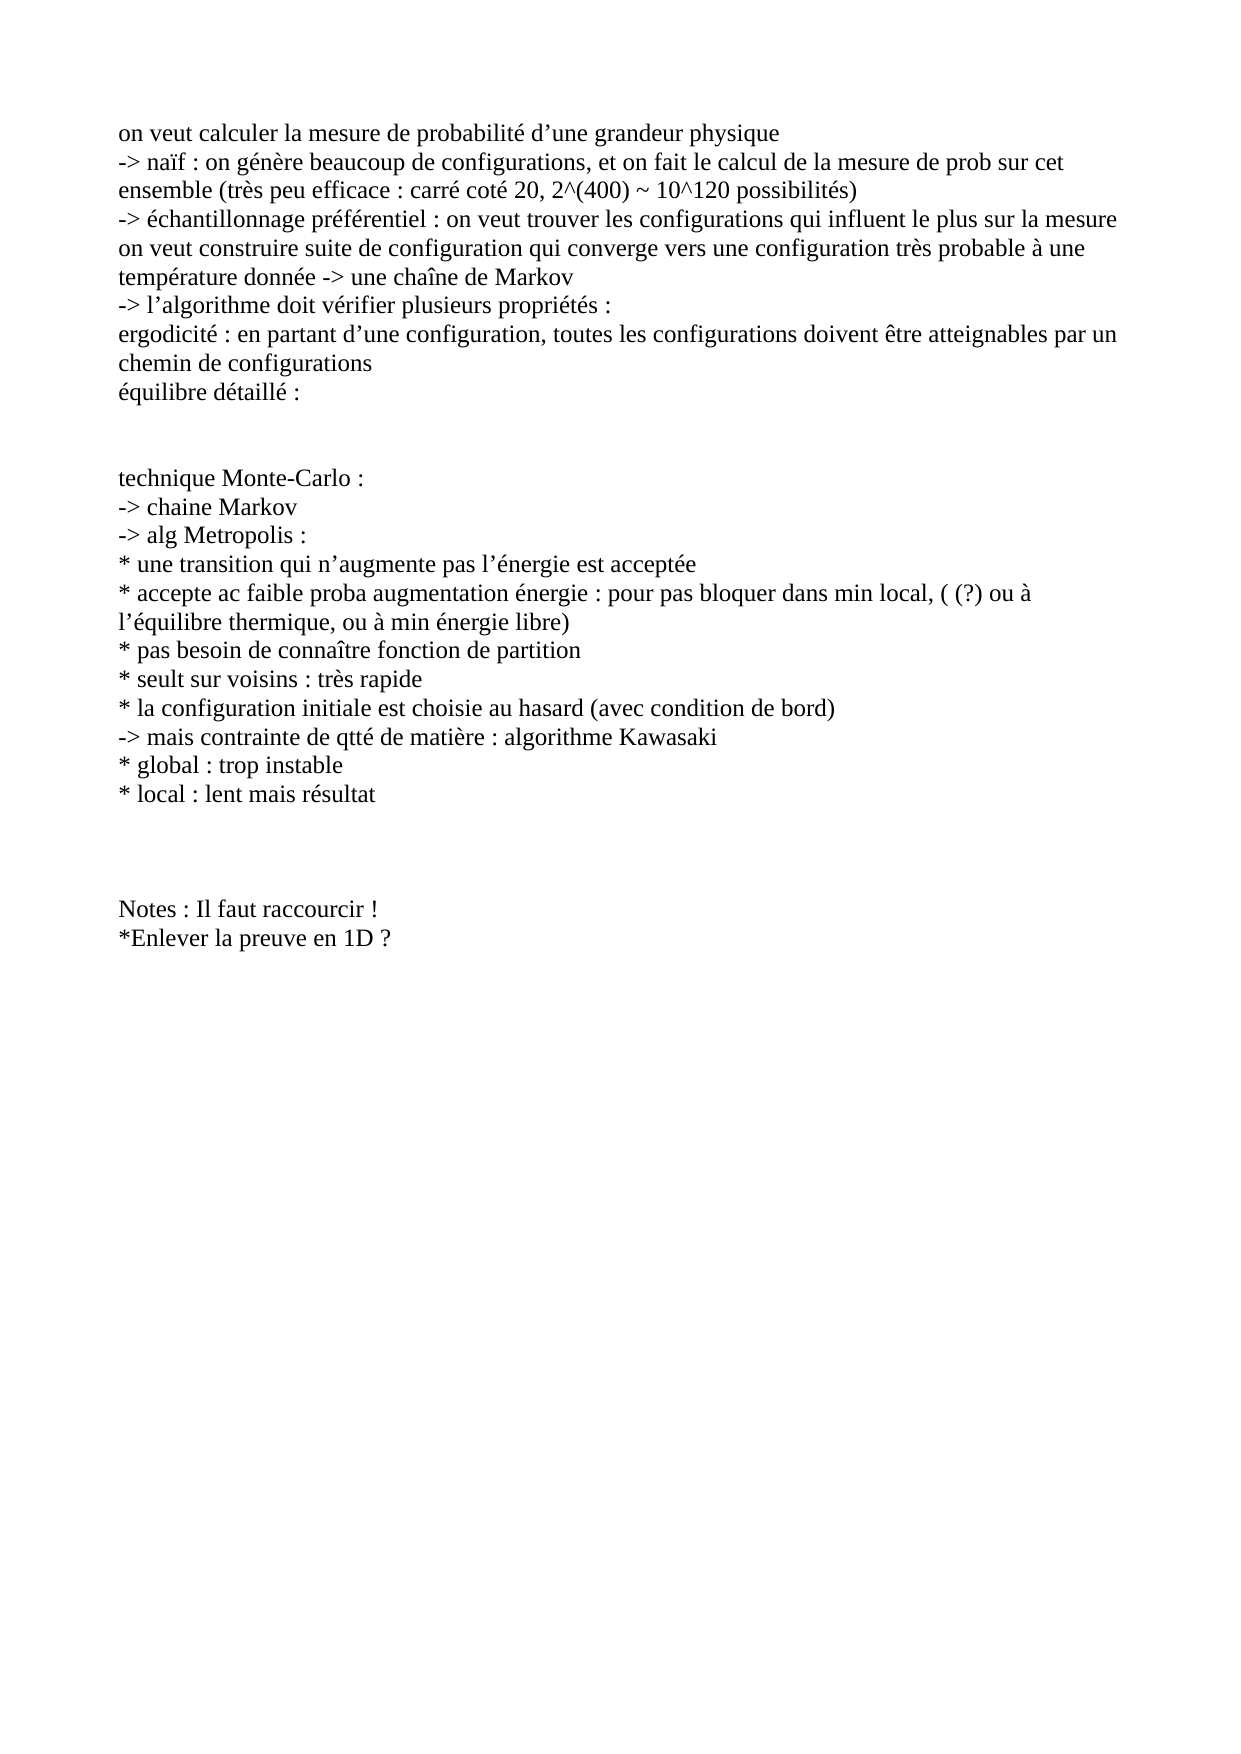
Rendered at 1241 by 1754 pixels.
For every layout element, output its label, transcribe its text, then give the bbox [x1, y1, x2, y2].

text équilibre détaillé : [118, 377, 1122, 406]
text * global : trop instable [118, 751, 1122, 779]
text on veut construire suite de configuration qui converge vers une configuration très probable à une température donnée -> une chaîne de Markov [118, 233, 1122, 291]
text * seult sur voisins : très rapide [118, 664, 1122, 693]
text *Enlever la preuve en 1D ? [118, 923, 1122, 952]
text -> naïf : on génère beaucoup de configurations, et on fait le calcul de la mesure de prob sur cet ensemble (très peu efficace : carré coté 20, 2^(400) ~ 10^120 possibilités) [118, 147, 1122, 204]
text on veut calculer la mesure de probabilité d’une grandeur physique [118, 118, 1122, 147]
text technique Monte-Carlo : [118, 463, 1122, 492]
text * la configuration initiale est choisie au hasard (avec condition de bord) [118, 693, 1122, 722]
text ergodicité : en partant d’une configuration, toutes les configurations doivent être atteignables par un chemin de configurations [118, 319, 1122, 377]
text -> mais contrainte de qtté de matière : algorithme Kawasaki [118, 722, 1122, 751]
text -> chaine Markov [118, 492, 1122, 521]
text * local : lent mais résultat [118, 779, 1122, 808]
text * une transition qui n’augmente pas l’énergie est acceptée [118, 549, 1122, 578]
text * accepte ac faible proba augmentation énergie : pour pas bloquer dans min local, ( (?) ou à l’équilibre thermique, ou à min énergie libre) [118, 578, 1122, 636]
text -> échantillonnage préférentiel : on veut trouver les configurations qui influent le plus sur la mesure [118, 204, 1122, 233]
text -> l’algorithme doit vérifier plusieurs propriétés : [118, 291, 1122, 319]
text -> alg Metropolis : [118, 521, 1122, 549]
text * pas besoin de connaître fonction de partition [118, 636, 1122, 664]
text Notes : Il faut raccourcir ! [118, 894, 1122, 923]
